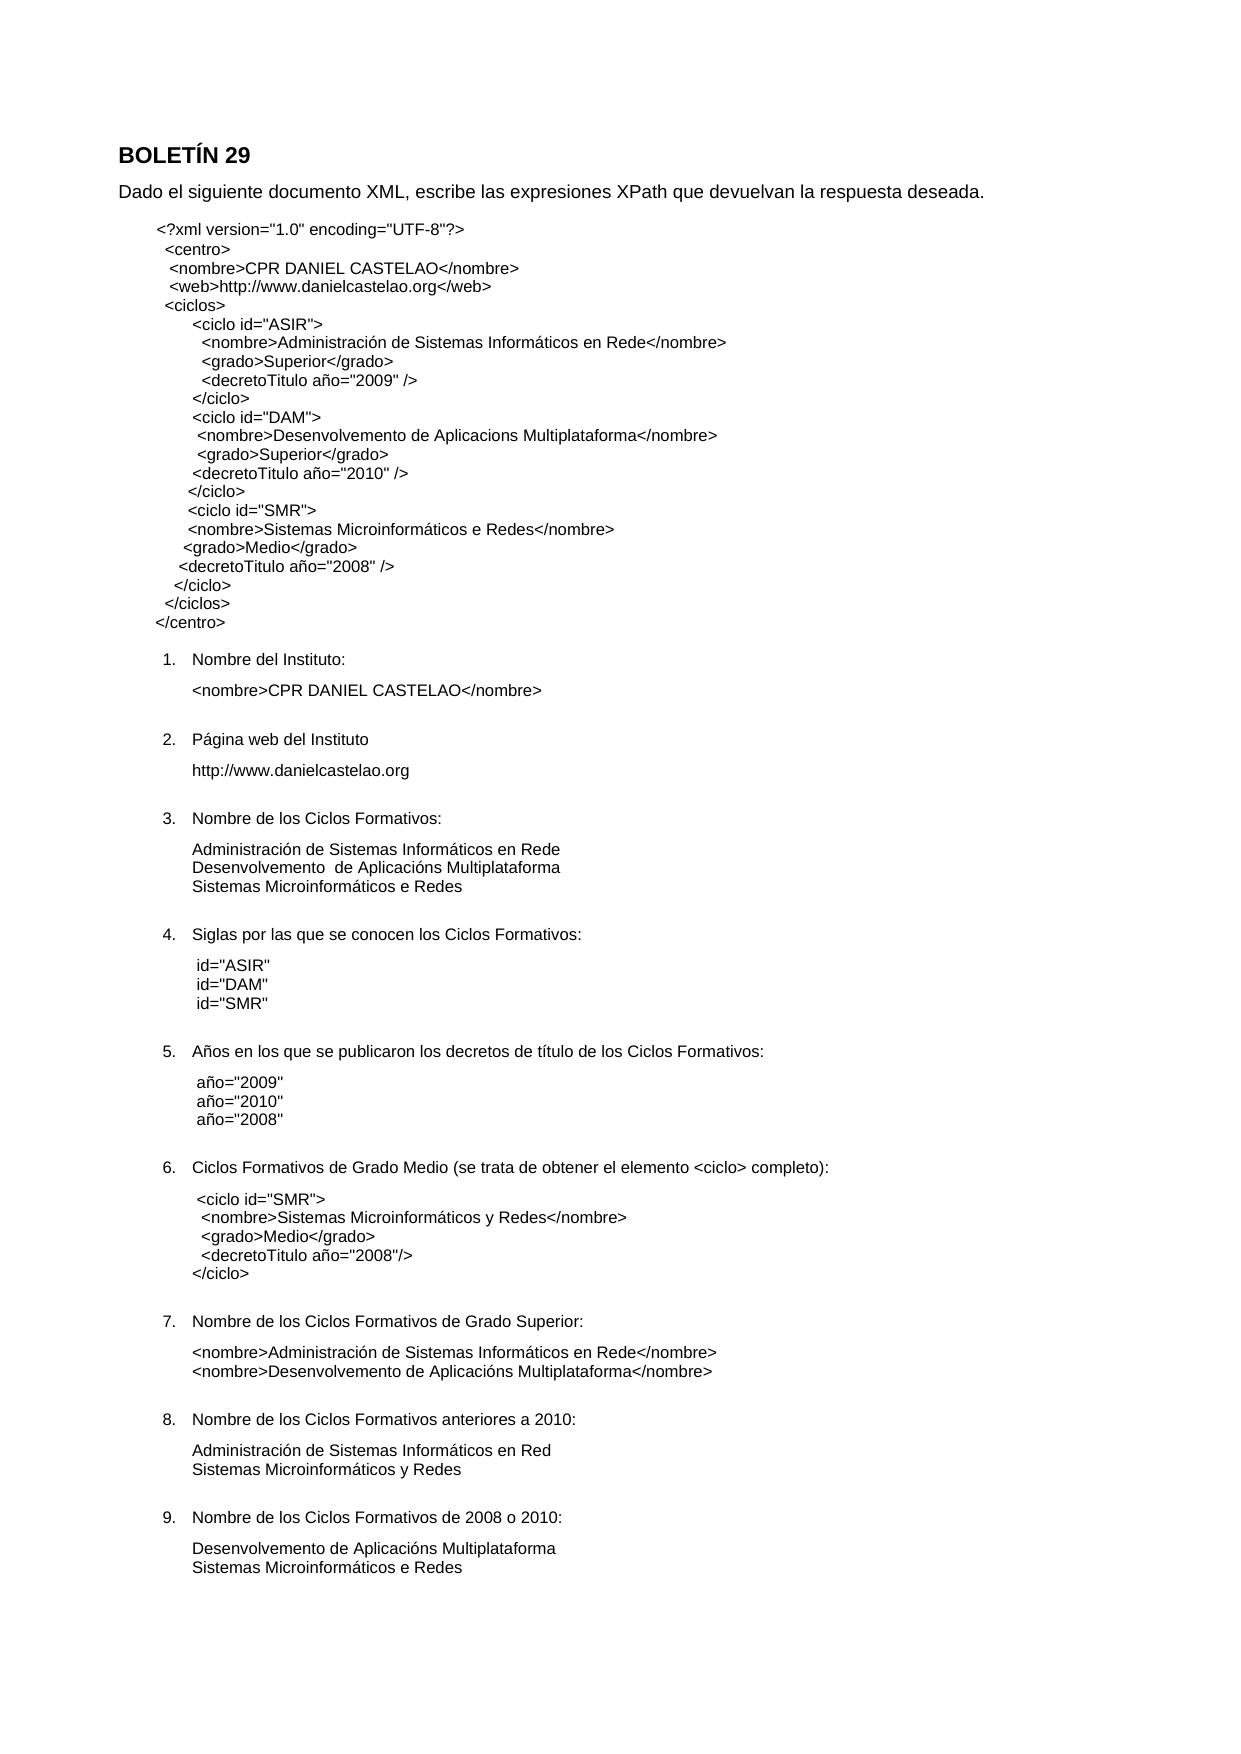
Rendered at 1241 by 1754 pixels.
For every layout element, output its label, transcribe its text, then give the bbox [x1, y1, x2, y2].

text </ciclos> [118, 594, 1122, 613]
list <decretoTitulo año="2008"/> [162, 1246, 1122, 1264]
text <decretoTitulo año="2008" /> [118, 557, 1122, 576]
text <nombre>Administración de Sistemas Informáticos en Rede</nombre> [118, 333, 1122, 352]
text <decretoTitulo año="2010" /> [118, 464, 1122, 483]
text <ciclo id="DAM"> [118, 408, 1122, 427]
text <nombre>CPR DANIEL CASTELAO</nombre> [118, 259, 1122, 278]
text <?xml version="1.0" encoding="UTF-8"?> [118, 215, 1122, 240]
subtitle BOLETÍN 29 [118, 143, 1122, 169]
list Sistemas Microinformáticos e Redes [162, 877, 1122, 896]
text <nombre>Desenvolvemento de Aplicacions Multiplataforma</nombre> [118, 427, 1122, 445]
list id="ASIR" [162, 957, 1122, 975]
list Ciclos Formativos de Grado Medio (se trata de obtener el elemento <ciclo> completo): [162, 1159, 1122, 1177]
list http://www.danielcastelao.org [162, 761, 1122, 779]
text Dado el siguiente documento XML, escribe las expresiones XPath que devuelvan la respuesta deseada. [118, 181, 1122, 202]
text <grado>Superior</grado> [118, 445, 1122, 464]
list Sistemas Microinformáticos y Redes [162, 1460, 1122, 1479]
list <ciclo id="SMR"> [162, 1190, 1122, 1208]
list <nombre>CPR DANIEL CASTELAO</nombre> [162, 682, 1122, 700]
list Administración de Sistemas Informáticos en Red [162, 1442, 1122, 1460]
list <nombre>Sistemas Microinformáticos y Redes</nombre> [162, 1208, 1122, 1227]
list año="2010" [162, 1092, 1122, 1111]
list Desenvolvemento de Aplicacións Multiplataforma [162, 1539, 1122, 1558]
list Administración de Sistemas Informáticos en Rede [162, 840, 1122, 859]
text <ciclo id="ASIR"> [118, 315, 1122, 333]
list <nombre>Desenvolvemento de Aplicacións Multiplataforma</nombre> [162, 1362, 1122, 1381]
text </ciclo> [118, 576, 1122, 594]
text <ciclos> [118, 296, 1122, 315]
list Nombre de los Ciclos Formativos de Grado Superior: [162, 1313, 1122, 1331]
text <grado>Medio</grado> [118, 539, 1122, 557]
list Años en los que se publicaron los decretos de título de los Ciclos Formativos: [162, 1042, 1122, 1061]
list id="DAM" [162, 975, 1122, 994]
list Sistemas Microinformáticos e Redes [162, 1558, 1122, 1577]
list </ciclo> [162, 1264, 1122, 1283]
text <grado>Superior</grado> [118, 352, 1122, 371]
list Nombre del Instituto: [162, 651, 1122, 669]
text <ciclo id="SMR"> [118, 501, 1122, 520]
list año="2008" [162, 1111, 1122, 1129]
list id="SMR" [162, 994, 1122, 1013]
list Desenvolvemento de Aplicacións Multiplataforma [162, 859, 1122, 877]
list <grado>Medio</grado> [162, 1227, 1122, 1246]
text <nombre>Sistemas Microinformáticos e Redes</nombre> [118, 520, 1122, 539]
list Siglas por las que se conocen los Ciclos Formativos: [162, 926, 1122, 944]
list Nombre de los Ciclos Formativos anteriores a 2010: [162, 1411, 1122, 1429]
text </ciclo> [118, 483, 1122, 501]
list Página web del Instituto [162, 730, 1122, 748]
list año="2009" [162, 1073, 1122, 1092]
text </centro> [118, 613, 1122, 632]
list <nombre>Administración de Sistemas Informáticos en Rede</nombre> [162, 1344, 1122, 1362]
text <decretoTitulo año="2009" /> [118, 371, 1122, 389]
list Nombre de los Ciclos Formativos de 2008 o 2010: [162, 1508, 1122, 1527]
list Nombre de los Ciclos Formativos: [162, 809, 1122, 828]
text <centro> [118, 240, 1122, 259]
text </ciclo> [118, 389, 1122, 408]
text <web>http://www.danielcastelao.org</web> [118, 278, 1122, 296]
